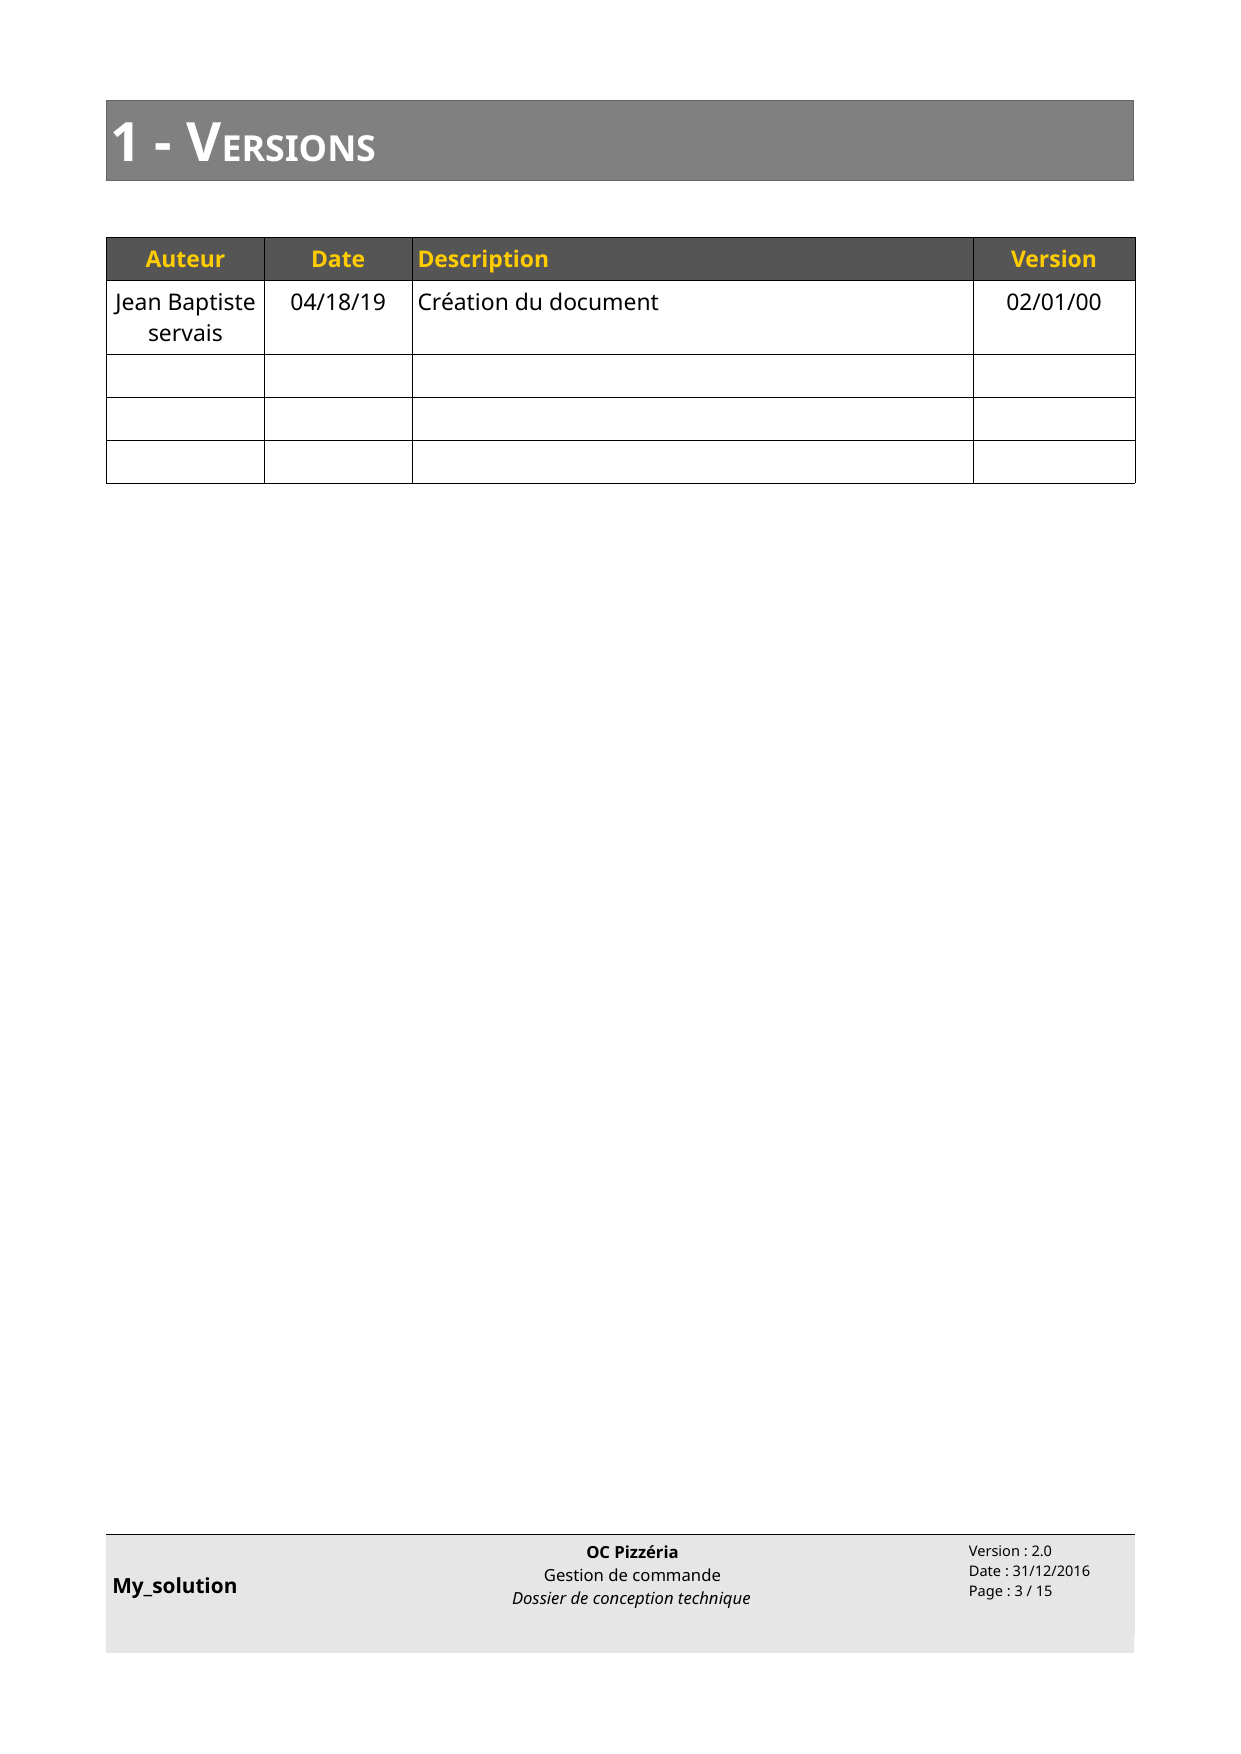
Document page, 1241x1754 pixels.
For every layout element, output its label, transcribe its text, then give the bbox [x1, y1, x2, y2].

subtitle Versions [107, 101, 1133, 180]
table_cell Création du document [413, 281, 973, 354]
table_cell 01/02/00 [974, 281, 1135, 354]
table_cell [413, 398, 973, 440]
table_header Description [413, 238, 973, 280]
table_cell [974, 441, 1135, 482]
table_cell [265, 355, 412, 397]
table_cell [107, 441, 264, 482]
table_cell 18/04/19 [265, 281, 412, 354]
table_cell [413, 441, 973, 482]
table_cell [413, 355, 973, 397]
table_cell [974, 398, 1135, 440]
table_header Date [265, 238, 412, 280]
table_header Auteur [107, 238, 264, 280]
table_cell [265, 441, 412, 482]
table_cell [974, 355, 1135, 397]
table_cell [107, 398, 264, 440]
table_header Version [974, 238, 1135, 280]
table_cell [107, 355, 264, 397]
table_cell [265, 398, 412, 440]
table_cell Jean Baptiste servais [107, 281, 264, 354]
